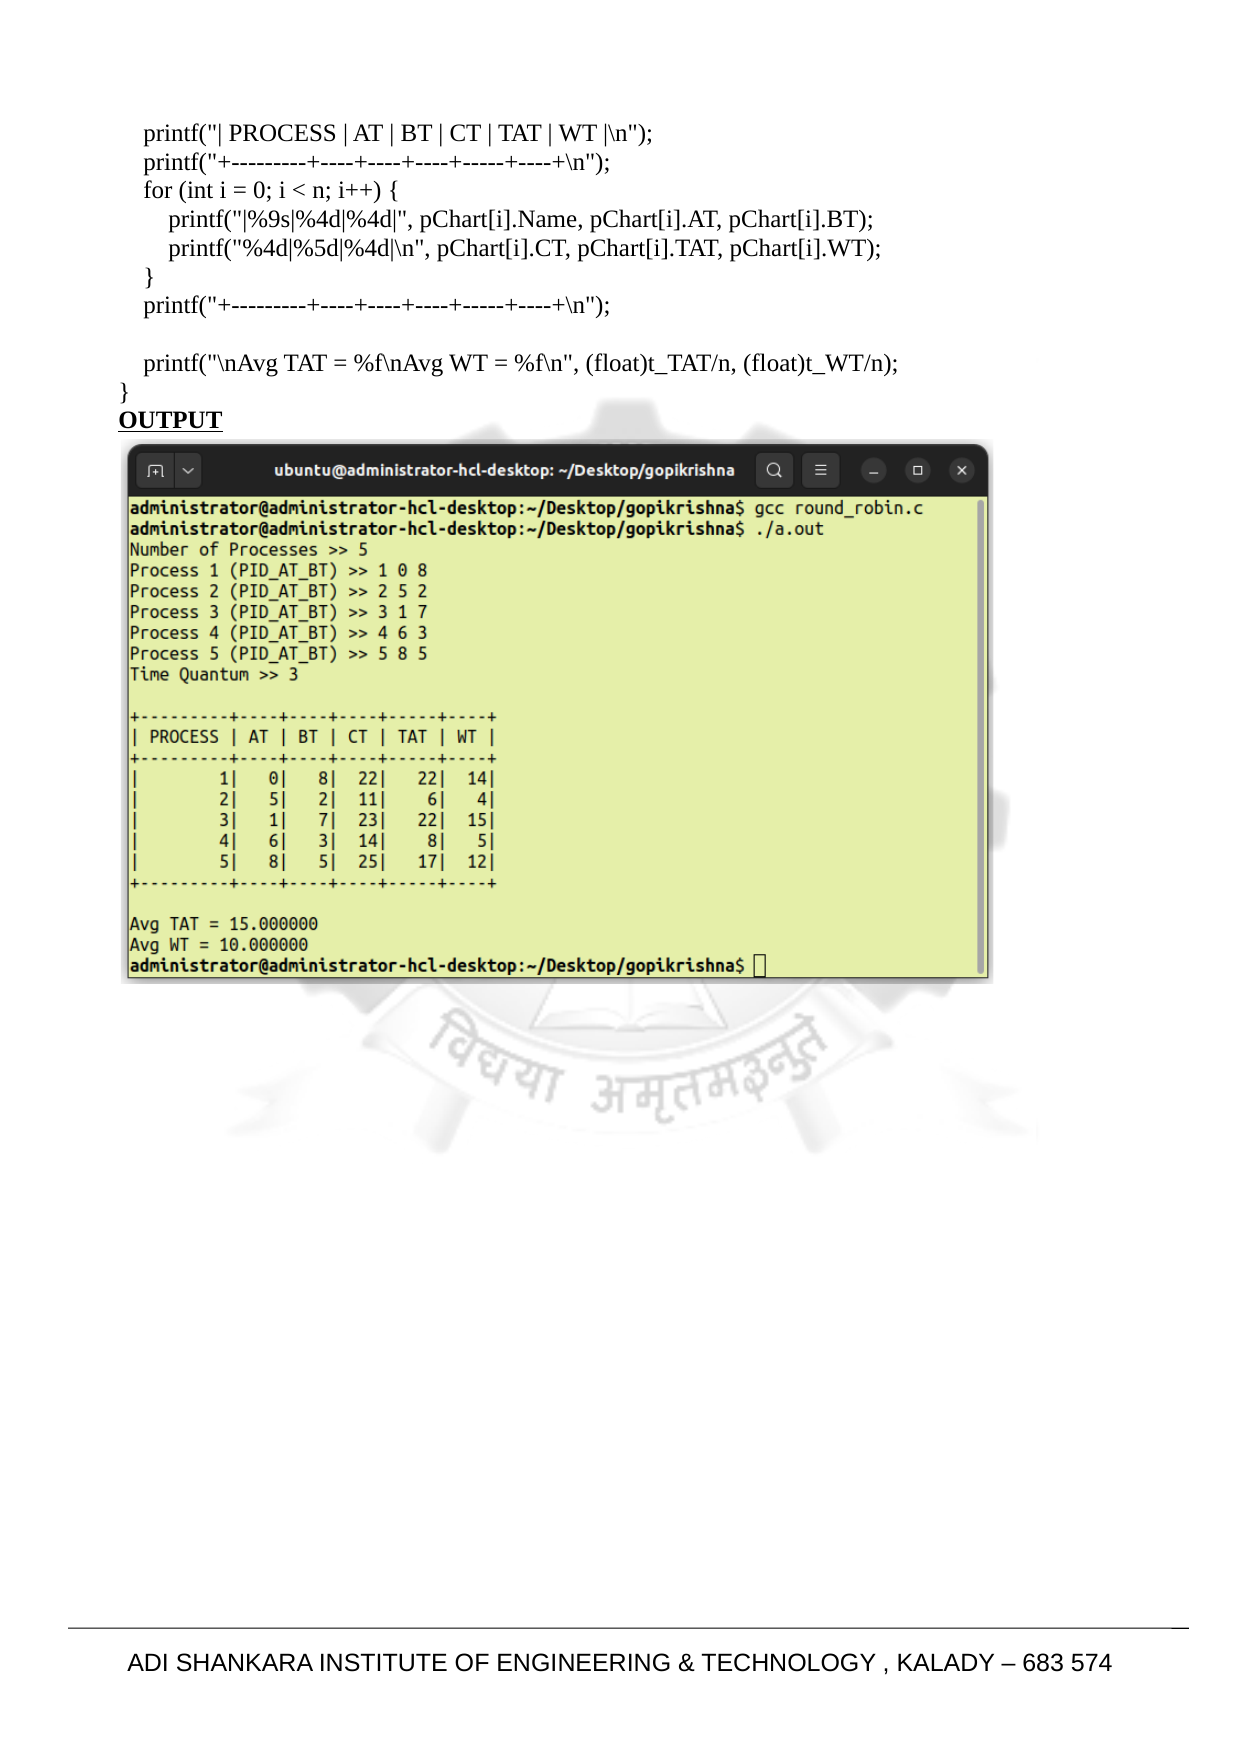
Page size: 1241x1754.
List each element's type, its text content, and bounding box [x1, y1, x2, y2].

text printf("|%9s|%4d|%4d|", pChart[i].Name, pChart[i].AT, pChart[i].BT); [118, 204, 1122, 233]
text printf("+---------+----+----+----+-----+----+\n"); [118, 147, 1122, 176]
picture [120, 439, 994, 984]
text } [118, 377, 1122, 406]
text printf("%4d|%5d|%4d|\n", pChart[i].CT, pChart[i].TAT, pChart[i].WT); [118, 233, 1122, 262]
text OUTPUT [118, 406, 1122, 434]
text for (int i = 0; i < n; i++) { [118, 176, 1122, 204]
text printf("\nAvg TAT = %f\nAvg WT = %f\n", (float)t_TAT/n, (float)t_WT/n); [118, 348, 1122, 377]
text printf("| PROCESS | AT | BT | CT | TAT | WT |\n"); [118, 118, 1122, 147]
text } [118, 262, 1122, 291]
text printf("+---------+----+----+----+-----+----+\n"); [118, 291, 1122, 319]
